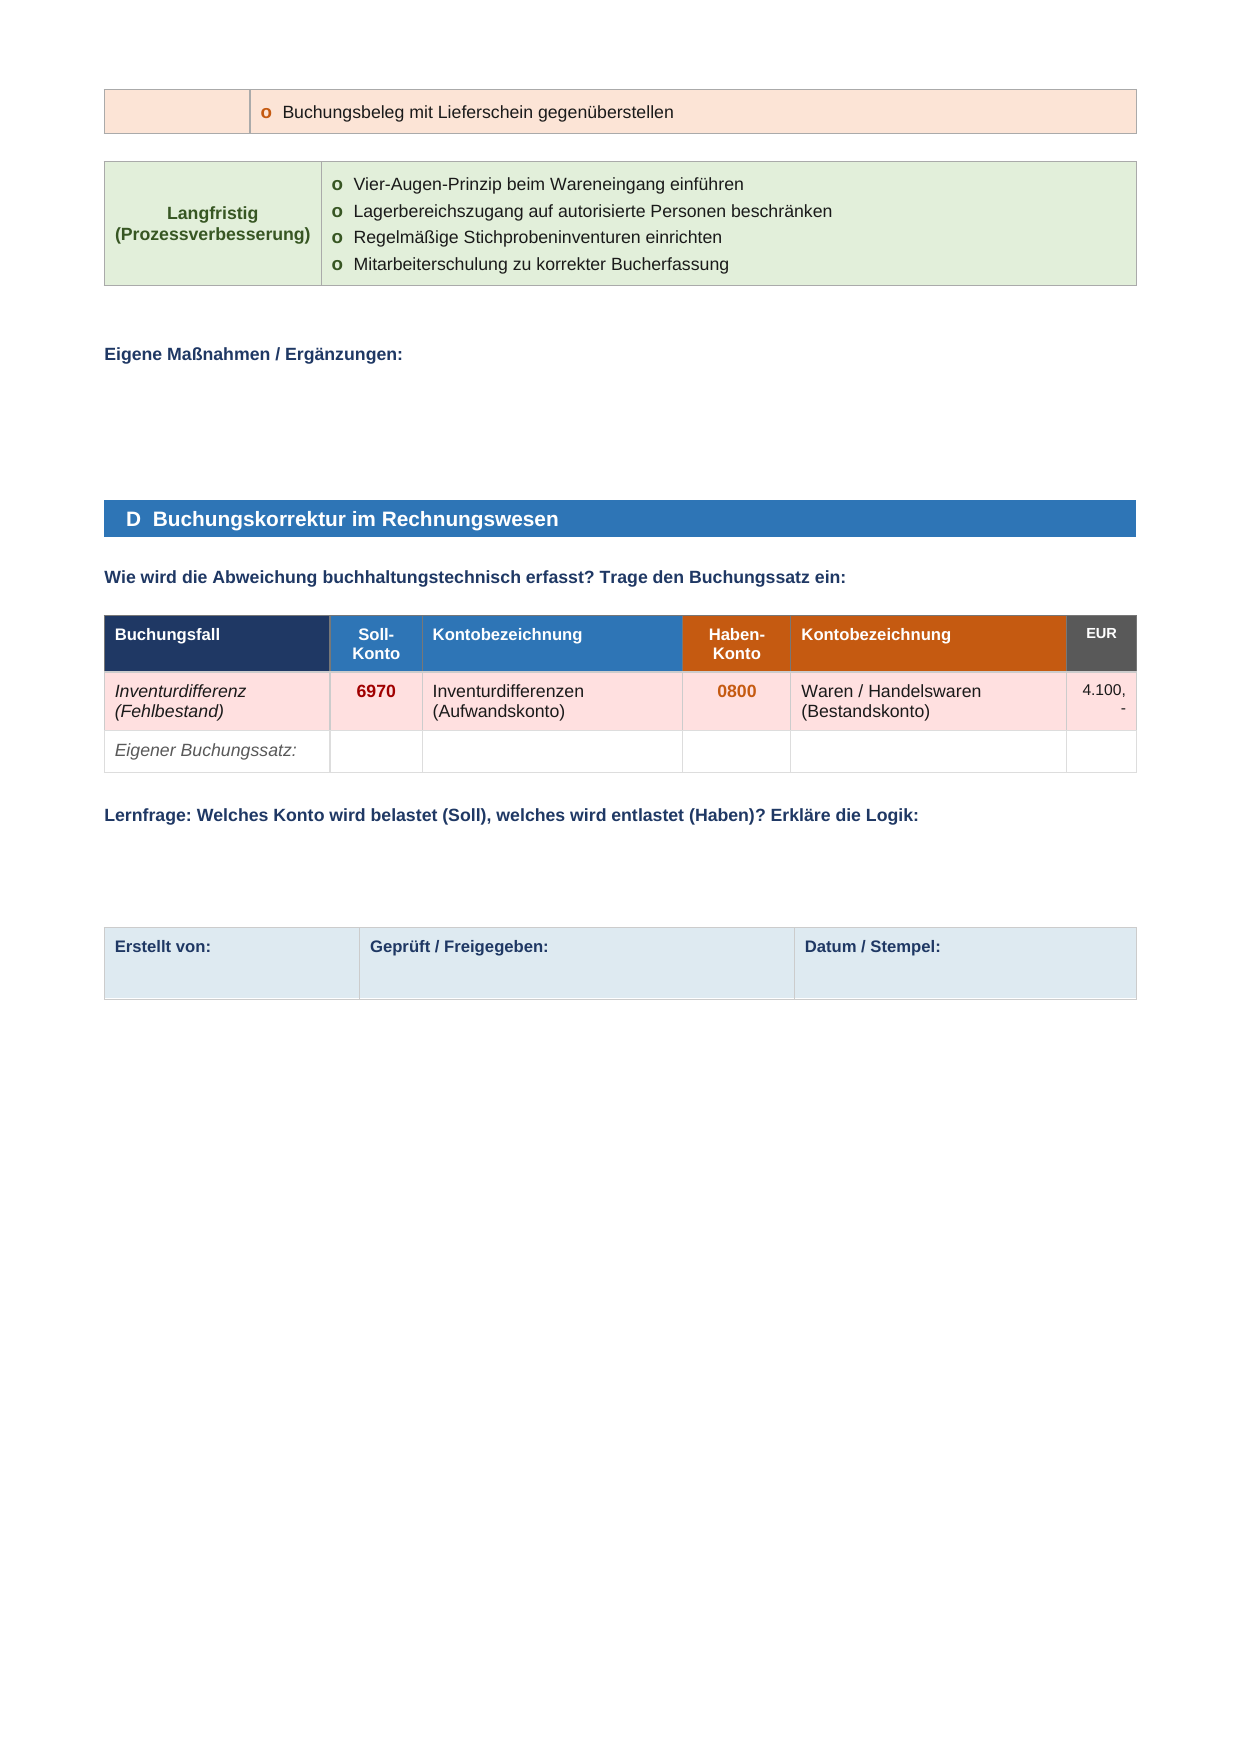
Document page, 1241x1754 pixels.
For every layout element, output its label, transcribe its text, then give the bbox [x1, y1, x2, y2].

table_cell [331, 731, 422, 772]
table_header Soll-Konto [331, 616, 422, 671]
table_header o Vier-Augen-Prinzip beim Wareneingang einführen o Lagerbereichszugang auf autorisierte Personen beschränken o Regelmäßige Stichprobeninventuren einrichten o Mitarbeiterschulung zu korrekter Bucherfassung [322, 162, 1136, 285]
table_header Datum / Stempel: [795, 928, 1136, 998]
table_header Kontobezeichnung [791, 616, 1066, 671]
table_header [105, 90, 249, 133]
text Eigene Maßnahmen / Ergänzungen: [104, 343, 1136, 364]
text Lernfrage: Welches Konto wird belastet (Soll), welches wird entlastet (Haben)? Erkläre die Logik: [104, 805, 1136, 825]
table_header D Buchungskorrektur im Rechnungswesen [104, 500, 1136, 537]
table_cell 0800 [683, 673, 790, 730]
text Wie wird die Abweichung buchhaltungstechnisch erfasst? Trage den Buchungssatz ein: [104, 567, 1136, 587]
table_cell Inventurdifferenzen (Aufwandskonto) [423, 673, 682, 730]
table_header Langfristig (Prozessverbesserung) [105, 162, 321, 285]
table_header EUR [1067, 616, 1136, 671]
table_header Kontobezeichnung [423, 616, 682, 671]
table_header o Buchungsbeleg mit Lieferschein gegenüberstellen [251, 90, 1136, 133]
table_header Erstellt von: [105, 928, 359, 998]
table_cell [683, 731, 790, 772]
table_header Geprüft / Freigegeben: [360, 928, 794, 998]
table_cell [1067, 731, 1136, 772]
table_cell [791, 731, 1066, 772]
table_cell 4.100,- [1067, 673, 1136, 730]
table_cell 6970 [331, 673, 422, 730]
table_header Haben-Konto [683, 616, 790, 671]
table_cell [423, 731, 682, 772]
table_cell Eigener Buchungssatz: [105, 731, 329, 772]
table_header Buchungsfall [105, 616, 329, 671]
table_cell Inventurdifferenz (Fehlbestand) [105, 673, 329, 730]
table_cell Waren / Handelswaren (Bestandskonto) [791, 673, 1066, 730]
